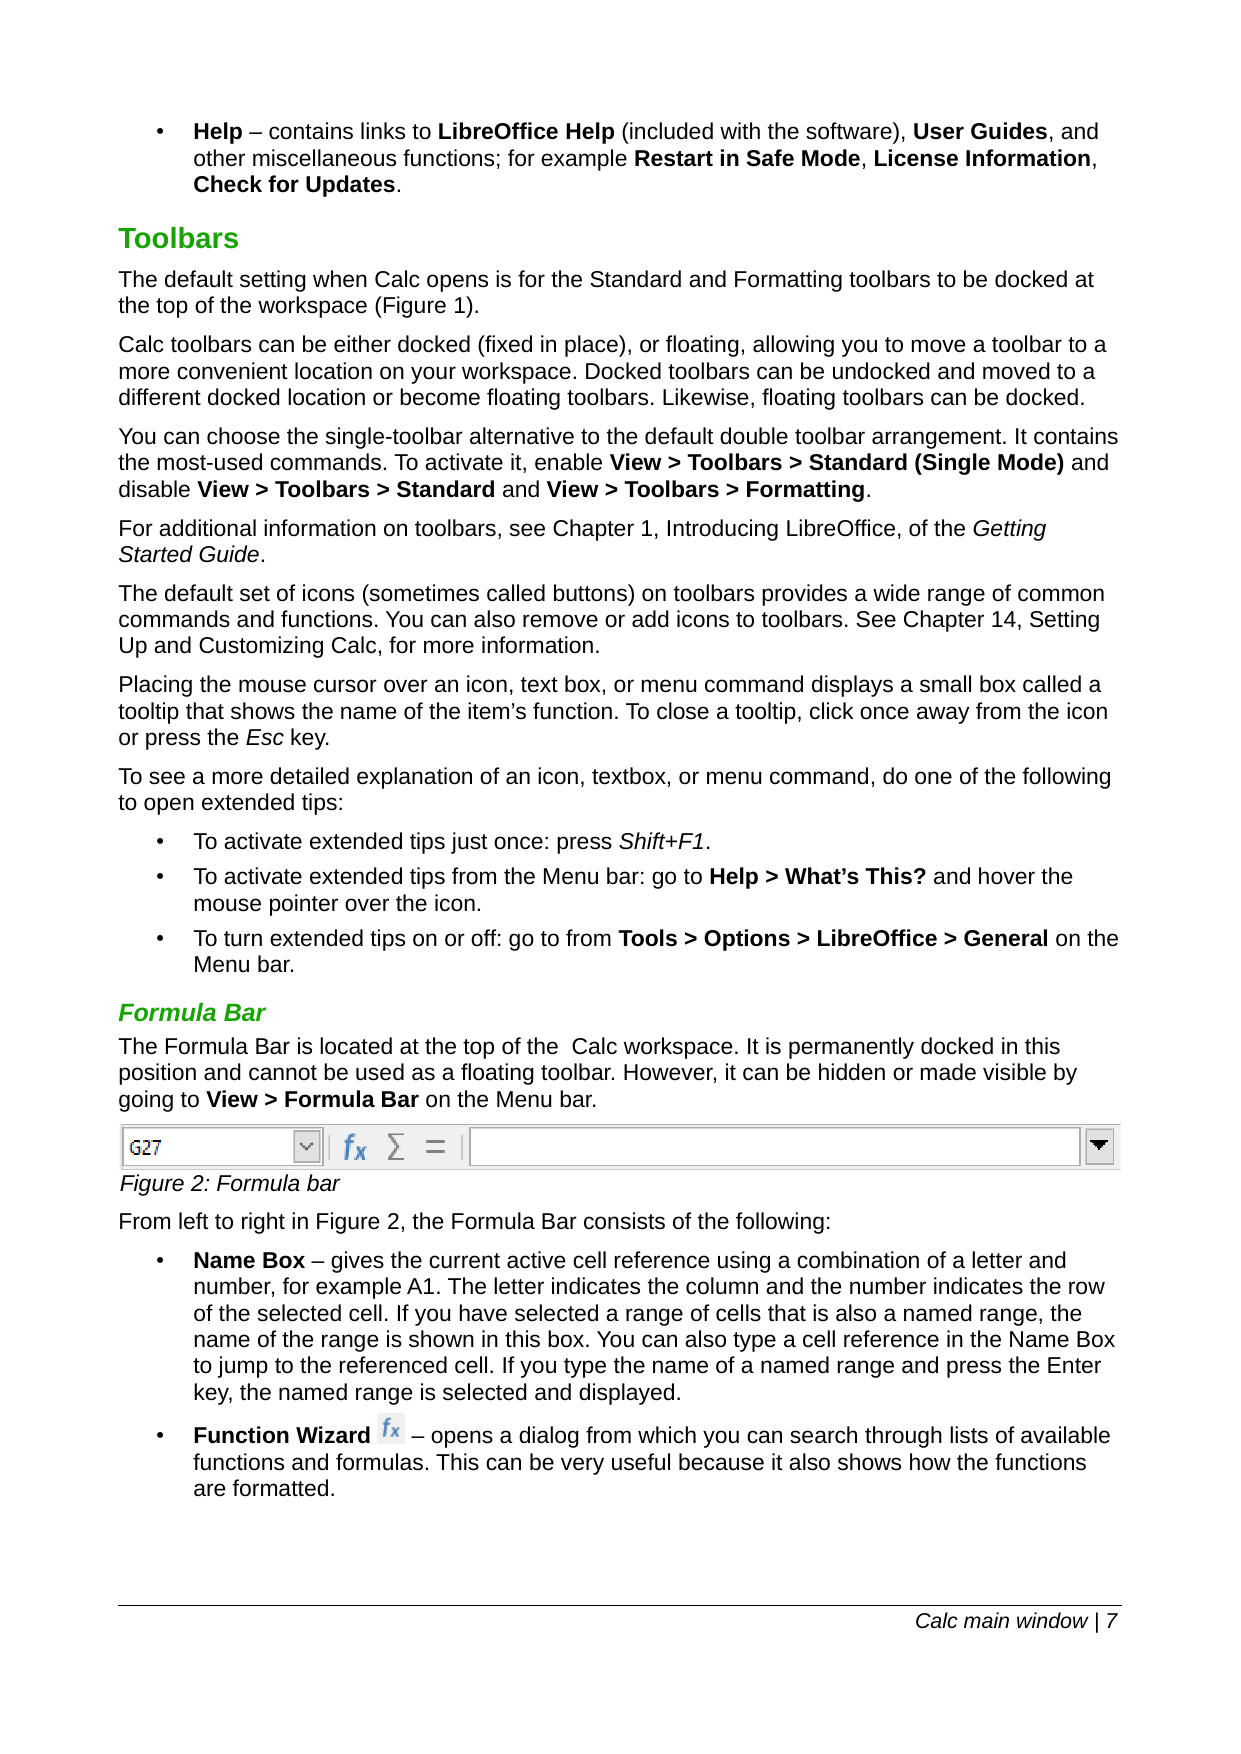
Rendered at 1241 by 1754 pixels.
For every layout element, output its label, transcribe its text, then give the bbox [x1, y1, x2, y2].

text The Formula Bar is located at the top of the Calc workspace. It is permanently docked in this position and cannot be used as a floating toolbar. However, it can be hidden or made visible by going to View > Formula Bar on the Menu bar. [118, 1033, 1122, 1112]
subtitle Formula Bar [118, 998, 1122, 1027]
text You can choose the single-toolbar alternative to the default double toolbar arrangement. It contains the most-used commands. To activate it, enable View > Toolbars > Standard (Single Mode) and disable View > Toolbars > Standard and View > Toolbars > Formatting. [118, 423, 1122, 502]
text To see a more detailed explanation of an icon, textbox, or menu command, do one of the following to open extended tips: [118, 763, 1122, 816]
text The default setting when Calc opens is for the Standard and Formatting toolbars to be docked at the top of the workspace (Figure 1). [118, 266, 1122, 319]
list Function Wizard – opens a dialog from which you can search through lists of available functions and formulas. This can be very useful because it also shows how the functions are formatted. [156, 1414, 1122, 1501]
list Help – contains links to LibreOffice Help (included with the software), User Guides, and other miscellaneous functions; for example Restart in Safe Mode, License Information, Check for Updates. [156, 118, 1122, 197]
text Placing the mouse cursor over an icon, text box, or menu command displays a small box called a tooltip that shows the name of the item’s function. To close a tooltip, click once away from the icon or press the Esc key. [118, 671, 1122, 750]
text Figure 2: Formula bar [119, 1170, 1121, 1196]
list To activate extended tips from the Menu bar: go to Help > What’s This? and hover the mouse pointer over the icon. [156, 863, 1122, 916]
picture [377, 1413, 405, 1444]
text Calc toolbars can be either docked (fixed in place), or floating, allowing you to move a toolbar to a more convenient location on your workspace. Docked toolbars can be undocked and moved to a different docked location or become floating toolbars. Likewise, floating toolbars can be docked. [118, 331, 1122, 410]
list Name Box – gives the current active cell reference using a combination of a letter and number, for example A1. The letter indicates the column and the number indicates the row of the selected cell. If you have selected a range of cells that is also a named range, the name of the range is shown in this box. You can also type a cell reference in the Name Box to jump to the referenced cell. If you type the name of a named range and press the Enter key, the named range is selected and displayed. [156, 1247, 1122, 1405]
subtitle Toolbars [118, 221, 1122, 254]
list To activate extended tips just once: press Shift+F1. [156, 828, 1122, 854]
list To turn extended tips on or off: go to from Tools > Options > LibreOffice > General on the Menu bar. [156, 925, 1122, 977]
text For additional information on toolbars, see Chapter 1, Introducing LibreOffice, of the Getting Started Guide. [118, 514, 1122, 567]
text From left to right in Figure 2, the Formula Bar consists of the following: [118, 1208, 1122, 1234]
text The default set of icons (sometimes called buttons) on toolbars provides a wide range of common commands and functions. You can also remove or add icons to toolbars. See Chapter 14, Setting Up and Customizing Calc, for more information. [118, 580, 1122, 659]
